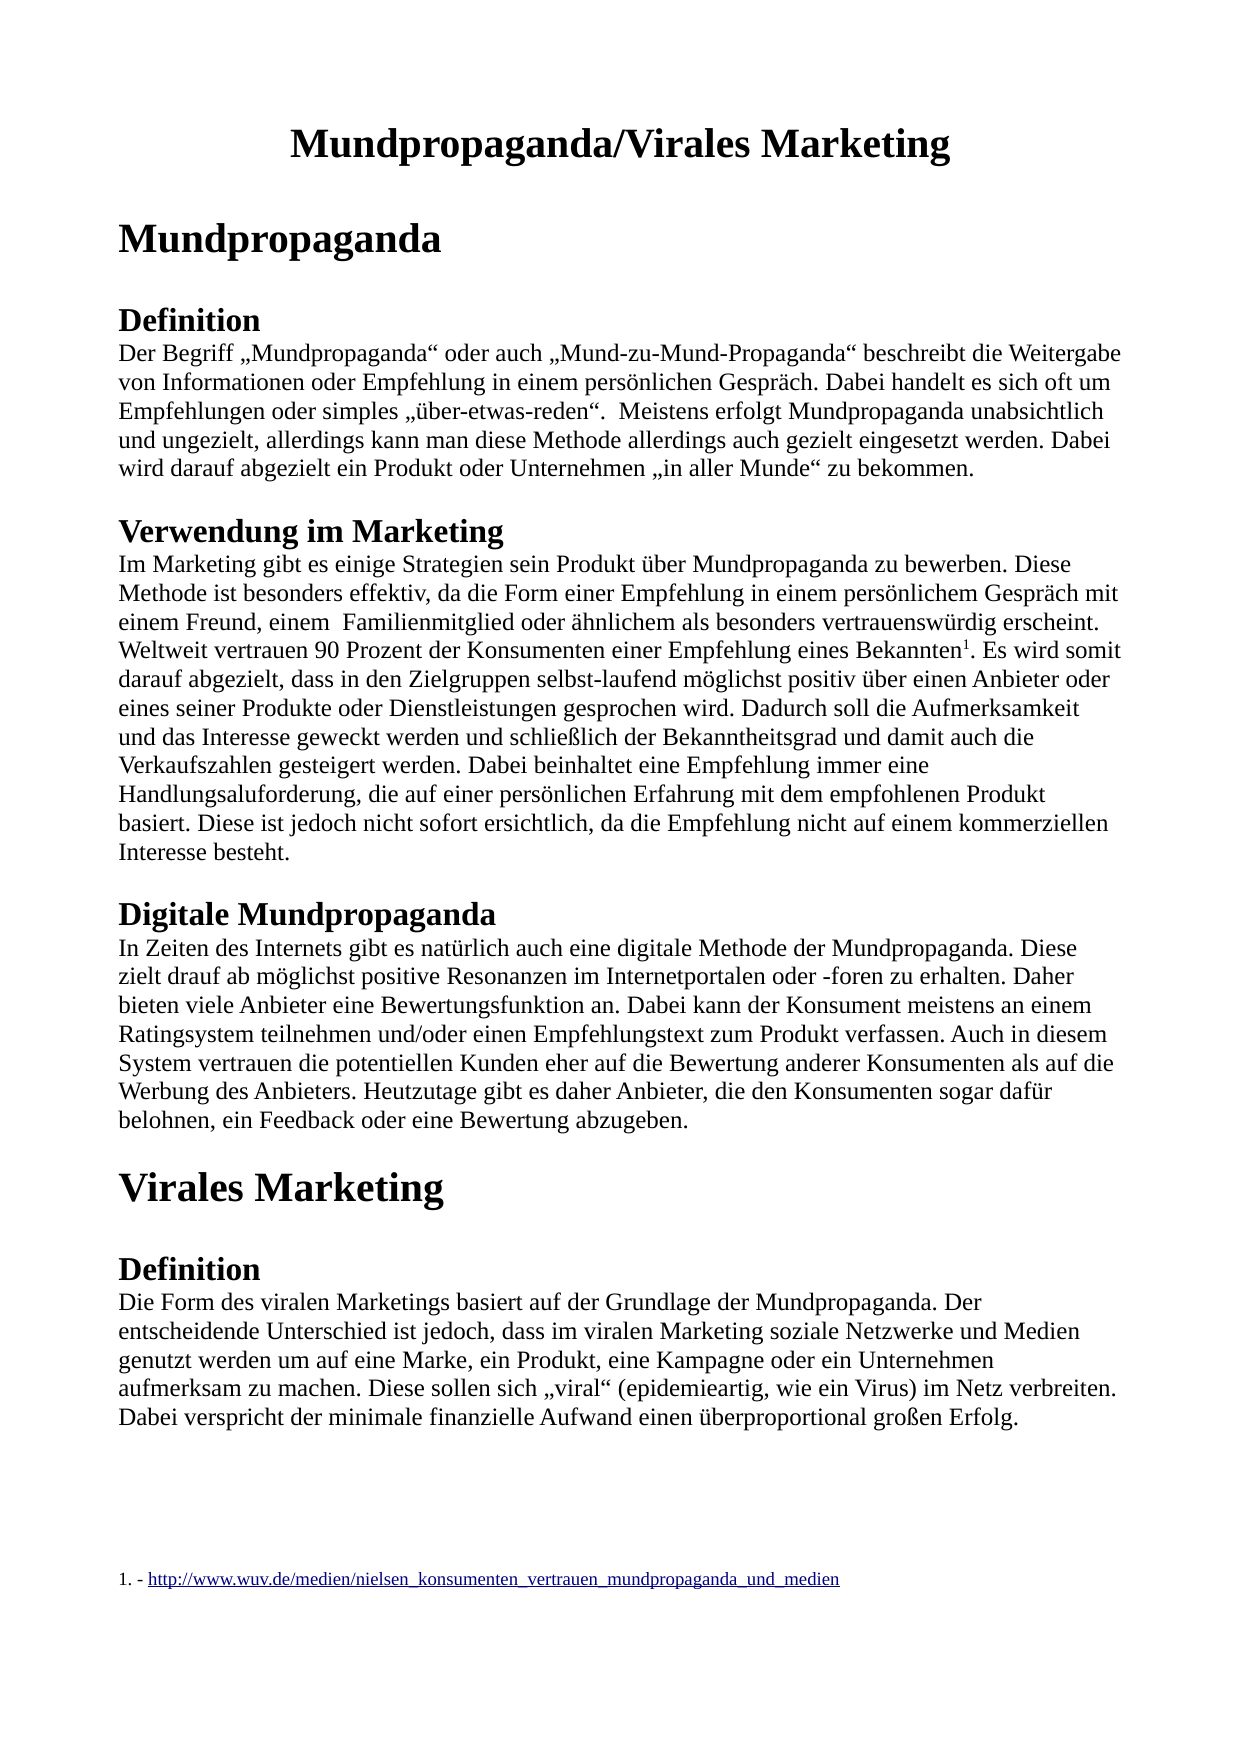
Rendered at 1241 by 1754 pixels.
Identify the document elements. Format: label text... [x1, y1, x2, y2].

text 1. - http://www.wuv.de/medien/nielsen_konsumenten_vertrauen_mundpropaganda_und_medien [118, 1568, 1122, 1589]
text Definition [118, 300, 1122, 338]
text Verwendung im Marketing [118, 511, 1122, 549]
text Virales Marketing [118, 1163, 1122, 1211]
text Die Form des viralen Marketings basiert auf der Grundlage der Mundpropaganda. Der entscheidende Unterschied ist jedoch, dass im viralen Marketing soziale Netzwerke und Medien genutzt werden um auf eine Marke, ein Produkt, eine Kampagne oder ein Unternehmen aufmerksam zu machen. Diese sollen sich „viral“ (epidemieartig, wie ein Virus) im Netz verbreiten. Dabei verspricht der minimale finanzielle Aufwand einen überproportional großen Erfolg. [118, 1287, 1122, 1431]
text Weltweit vertrauen 90 Prozent der Konsumenten einer Empfehlung eines Bekannten1. Es wird somit darauf abgezielt, dass in den Zielgruppen selbst-laufend möglichst positiv über einen Anbieter oder eines seiner Produkte oder Dienstleistungen gesprochen wird. Dadurch soll die Aufmerksamkeit und das Interesse geweckt werden und schließlich der Bekanntheitsgrad und damit auch die Verkaufszahlen gesteigert werden. Dabei beinhaltet eine Empfehlung immer eine Handlungsaluforderung, die auf einer persönlichen Erfahrung mit dem empfohlenen Produkt basiert. Diese ist jedoch nicht sofort ersichtlich, da die Empfehlung nicht auf einem kommerziellen Interesse besteht. [118, 636, 1122, 866]
text Digitale Mundpropaganda [118, 894, 1122, 933]
text Der Begriff „Mundpropaganda“ oder auch „Mund-zu-Mund-Propaganda“ beschreibt die Weitergabe von Informationen oder Empfehlung in einem persönlichen Gespräch. Dabei handelt es sich oft um Empfehlungen oder simples „über-etwas-reden“. Meistens erfolgt Mundpropaganda unabsichtlich und ungezielt, allerdings kann man diese Methode allerdings auch gezielt eingesetzt werden. Dabei wird darauf abgezielt ein Produkt oder Unternehmen „in aller Munde“ zu bekommen. [118, 338, 1122, 482]
text Mundpropaganda/Virales Marketing [118, 118, 1122, 166]
text Mundpropaganda [118, 214, 1122, 262]
text Definition [118, 1249, 1122, 1287]
text In Zeiten des Internets gibt es natürlich auch eine digitale Methode der Mundpropaganda. Diese zielt drauf ab möglichst positive Resonanzen im Internetportalen oder -foren zu erhalten. Daher bieten viele Anbieter eine Bewertungsfunktion an. Dabei kann der Konsument meistens an einem Ratingsystem teilnehmen und/oder einen Empfehlungstext zum Produkt verfassen. Auch in diesem System vertrauen die potentiellen Kunden eher auf die Bewertung anderer Konsumenten als auf die Werbung des Anbieters. Heutzutage gibt es daher Anbieter, die den Konsumenten sogar dafür belohnen, ein Feedback oder eine Bewertung abzugeben. [118, 933, 1122, 1134]
text Im Marketing gibt es einige Strategien sein Produkt über Mundpropaganda zu bewerben. Diese Methode ist besonders effektiv, da die Form einer Empfehlung in einem persönlichem Gespräch mit einem Freund, einem Familienmitglied oder ähnlichem als besonders vertrauenswürdig erscheint. [118, 549, 1122, 636]
